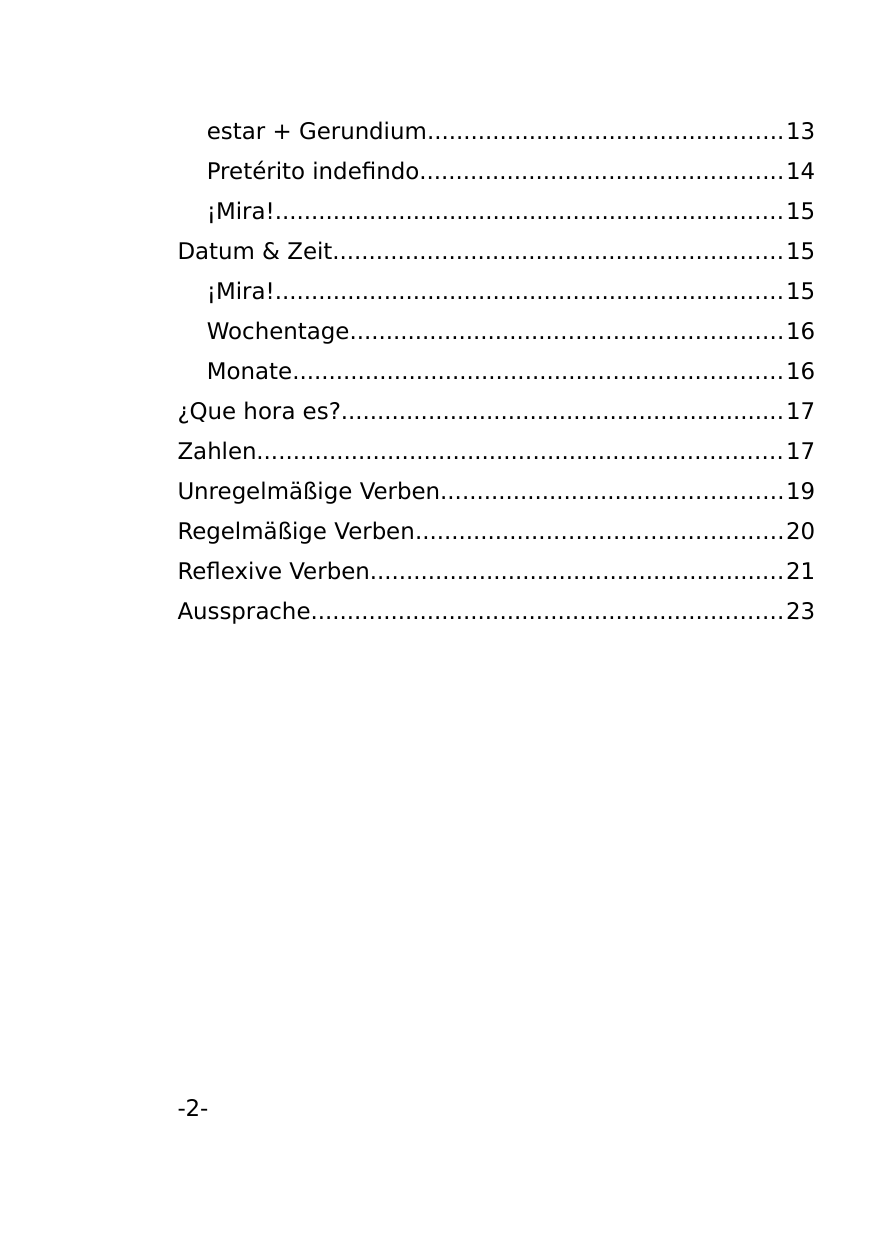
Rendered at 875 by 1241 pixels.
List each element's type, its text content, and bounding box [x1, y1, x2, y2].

text Regelmäßige Verben 20 [177, 518, 815, 545]
text Monate 16 [207, 358, 815, 385]
text Aussprache 23 [177, 598, 815, 625]
text Reflexive Verben 21 [177, 558, 815, 585]
text estar + Gerundium 13 [207, 118, 815, 145]
text Datum & Zeit 15 [177, 238, 815, 265]
text Unregelmäßige Verben 19 [177, 478, 815, 505]
text Wochentage 16 [207, 318, 815, 345]
text ¿Que hora es? 17 [177, 398, 815, 425]
text Pretérito indefindo 14 [207, 158, 815, 185]
text ¡Mira! 15 [207, 278, 815, 305]
text ¡Mira! 15 [207, 198, 815, 225]
text Zahlen 17 [177, 438, 815, 465]
